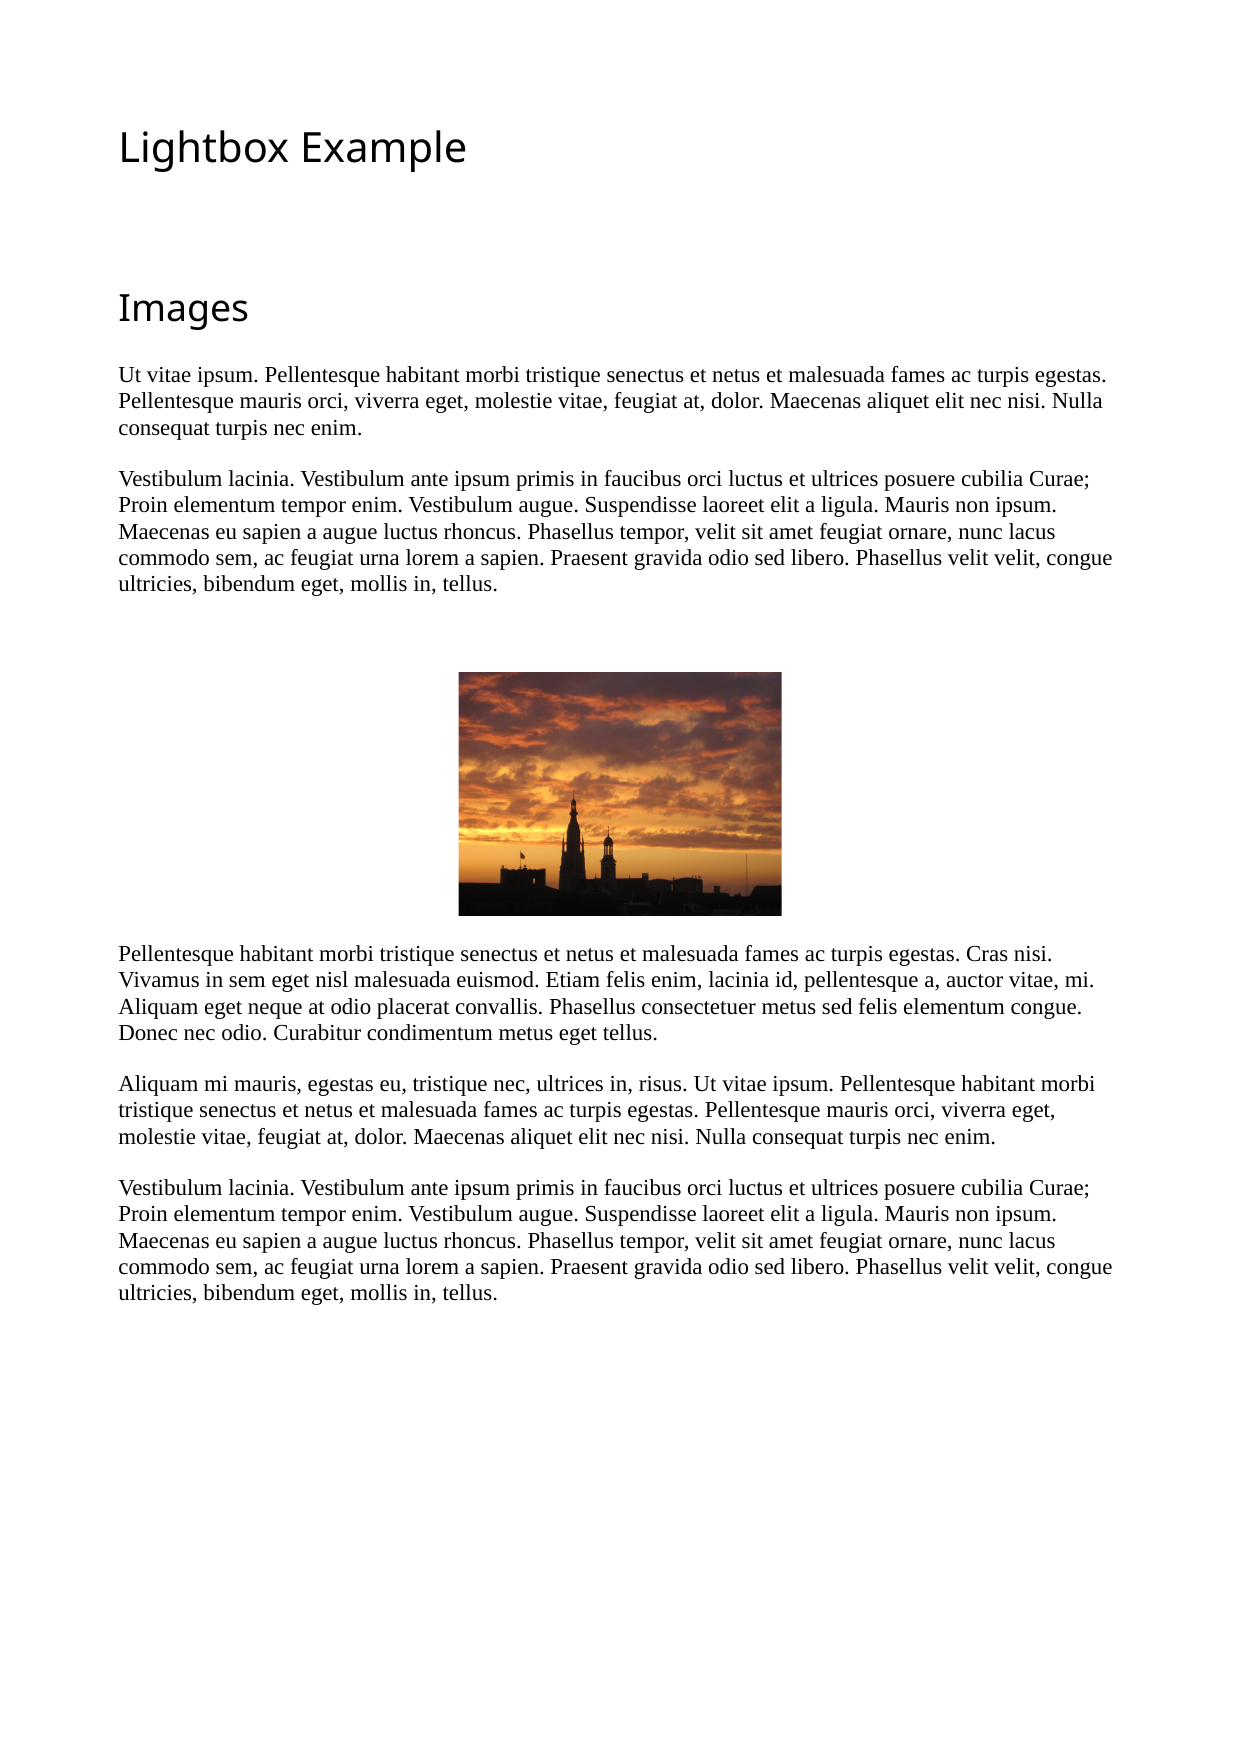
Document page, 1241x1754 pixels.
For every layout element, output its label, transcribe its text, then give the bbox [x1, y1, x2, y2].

text Ut vitae ipsum. Pellentesque habitant morbi tristique senectus et netus et malesuada fames ac turpis egestas. Pellentesque mauris orci, viverra eget, molestie vitae, feugiat at, dolor. Maecenas aliquet elit nec nisi. Nulla consequat turpis nec enim. [118, 361, 1122, 440]
picture [458, 672, 782, 916]
text Vestibulum lacinia. Vestibulum ante ipsum primis in faucibus orci luctus et ultrices posuere cubilia Curae; Proin elementum tempor enim. Vestibulum augue. Suspendisse laoreet elit a ligula. Mauris non ipsum. Maecenas eu sapien a augue luctus rhoncus. Phasellus tempor, velit sit amet feugiat ornare, nunc lacus commodo sem, ac feugiat urna lorem a sapien. Praesent gravida odio sed libero. Phasellus velit velit, congue ultricies, bibendum eget, mollis in, tellus. [118, 465, 1122, 597]
text Vestibulum lacinia. Vestibulum ante ipsum primis in faucibus orci luctus et ultrices posuere cubilia Curae; Proin elementum tempor enim. Vestibulum augue. Suspendisse laoreet elit a ligula. Mauris non ipsum. Maecenas eu sapien a augue luctus rhoncus. Phasellus tempor, velit sit amet feugiat ornare, nunc lacus commodo sem, ac feugiat urna lorem a sapien. Praesent gravida odio sed libero. Phasellus velit velit, congue ultricies, bibendum eget, mollis in, tellus. [118, 1174, 1122, 1306]
text Aliquam mi mauris, egestas eu, tristique nec, ultrices in, risus. Ut vitae ipsum. Pellentesque habitant morbi tristique senectus et netus et malesuada fames ac turpis egestas. Pellentesque mauris orci, viverra eget, molestie vitae, feugiat at, dolor. Maecenas aliquet elit nec nisi. Nulla consequat turpis nec enim. [118, 1070, 1122, 1149]
title Lightbox Example [118, 118, 1122, 175]
text Images [118, 281, 1122, 332]
text Pellentesque habitant morbi tristique senectus et netus et malesuada fames ac turpis egestas. Cras nisi. Vivamus in sem eget nisl malesuada euismod. Etiam felis enim, lacinia id, pellentesque a, auctor vitae, mi. Aliquam eget neque at odio placerat convallis. Phasellus consectetuer metus sed felis elementum congue. Donec nec odio. Curabitur condimentum metus eget tellus. [118, 940, 1122, 1045]
